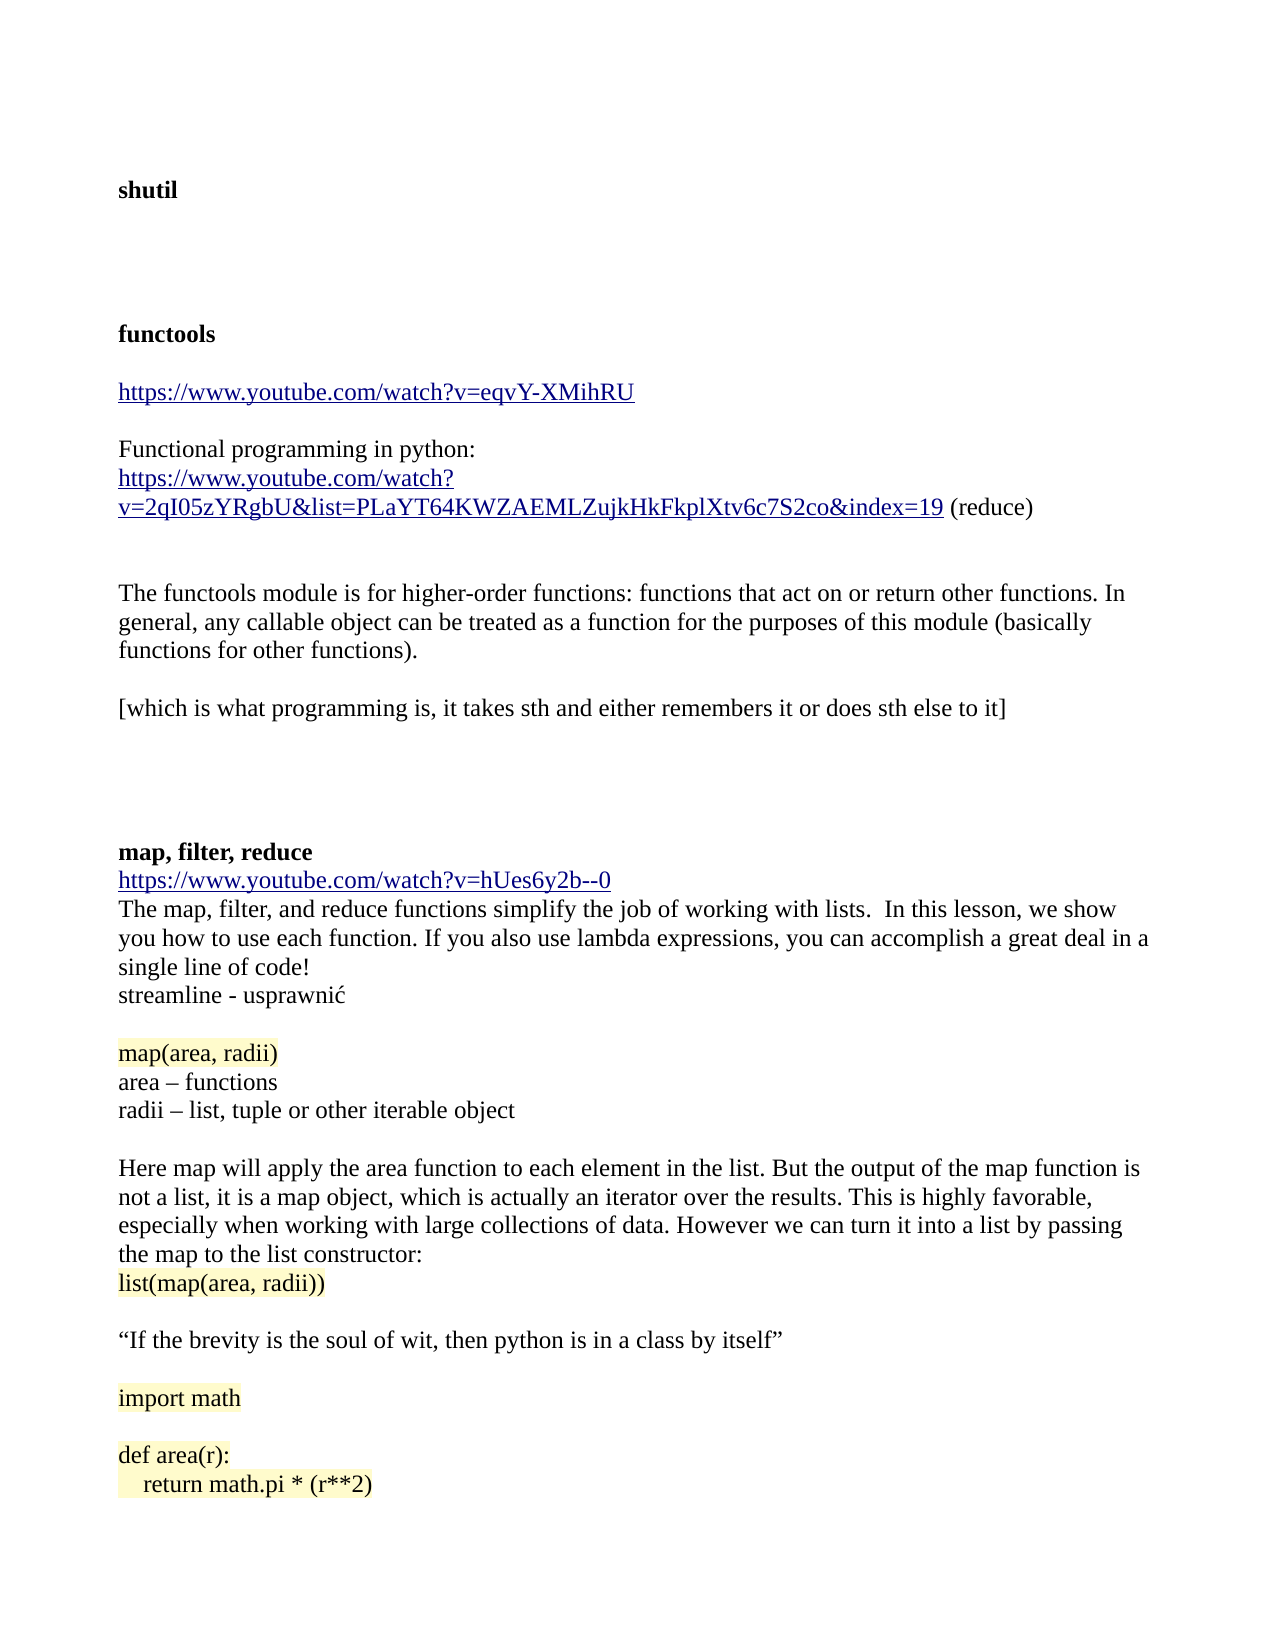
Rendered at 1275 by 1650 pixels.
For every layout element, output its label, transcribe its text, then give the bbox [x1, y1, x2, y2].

text “If the brevity is the soul of wit, then python is in a class by itself” [118, 1326, 1157, 1354]
text map(area, radii) [118, 1038, 1157, 1067]
text https://www.youtube.com/watch?v=eqvY-XMihRU [118, 377, 1157, 406]
text functools [118, 319, 1157, 348]
text The functools module is for higher-order functions: functions that act on or return other functions. In general, any callable object can be treated as a function for the purposes of this module (basically functions for other functions). [118, 578, 1157, 664]
text map, filter, reduce [118, 837, 1157, 866]
text area – functions [118, 1067, 1157, 1096]
text return math.pi * (r**2) [118, 1469, 1157, 1498]
text list(map(area, radii)) [118, 1268, 1157, 1297]
text def area(r): [118, 1441, 1157, 1469]
text Here map will apply the area function to each element in the list. But the output of the map function is not a list, it is a map object, which is actually an iterator over the results. This is highly favorable, especially when working with large collections of data. However we can turn it into a list by passing the map to the list constructor: [118, 1153, 1157, 1268]
text https://www.youtube.com/watch?v=hUes6y2b--0 [118, 866, 1157, 894]
text import math [118, 1383, 1157, 1412]
text shutil [118, 176, 1157, 204]
text The map, filter, and reduce functions simplify the job of working with lists. In this lesson, we show you how to use each function. If you also use lambda expressions, you can accomplish a great deal in a single line of code! [118, 894, 1157, 981]
text [which is what programming is, it takes sth and either remembers it or does sth else to it] [118, 693, 1157, 722]
text https://www.youtube.com/watch?v=2qI05zYRgbU&list=PLaYT64KWZAEMLZujkHkFkplXtv6c7S2co&index=19 (reduce) [118, 463, 1157, 521]
text Functional programming in python: [118, 434, 1157, 463]
text streamline - usprawnić [118, 981, 1157, 1009]
text radii – list, tuple or other iterable object [118, 1096, 1157, 1124]
